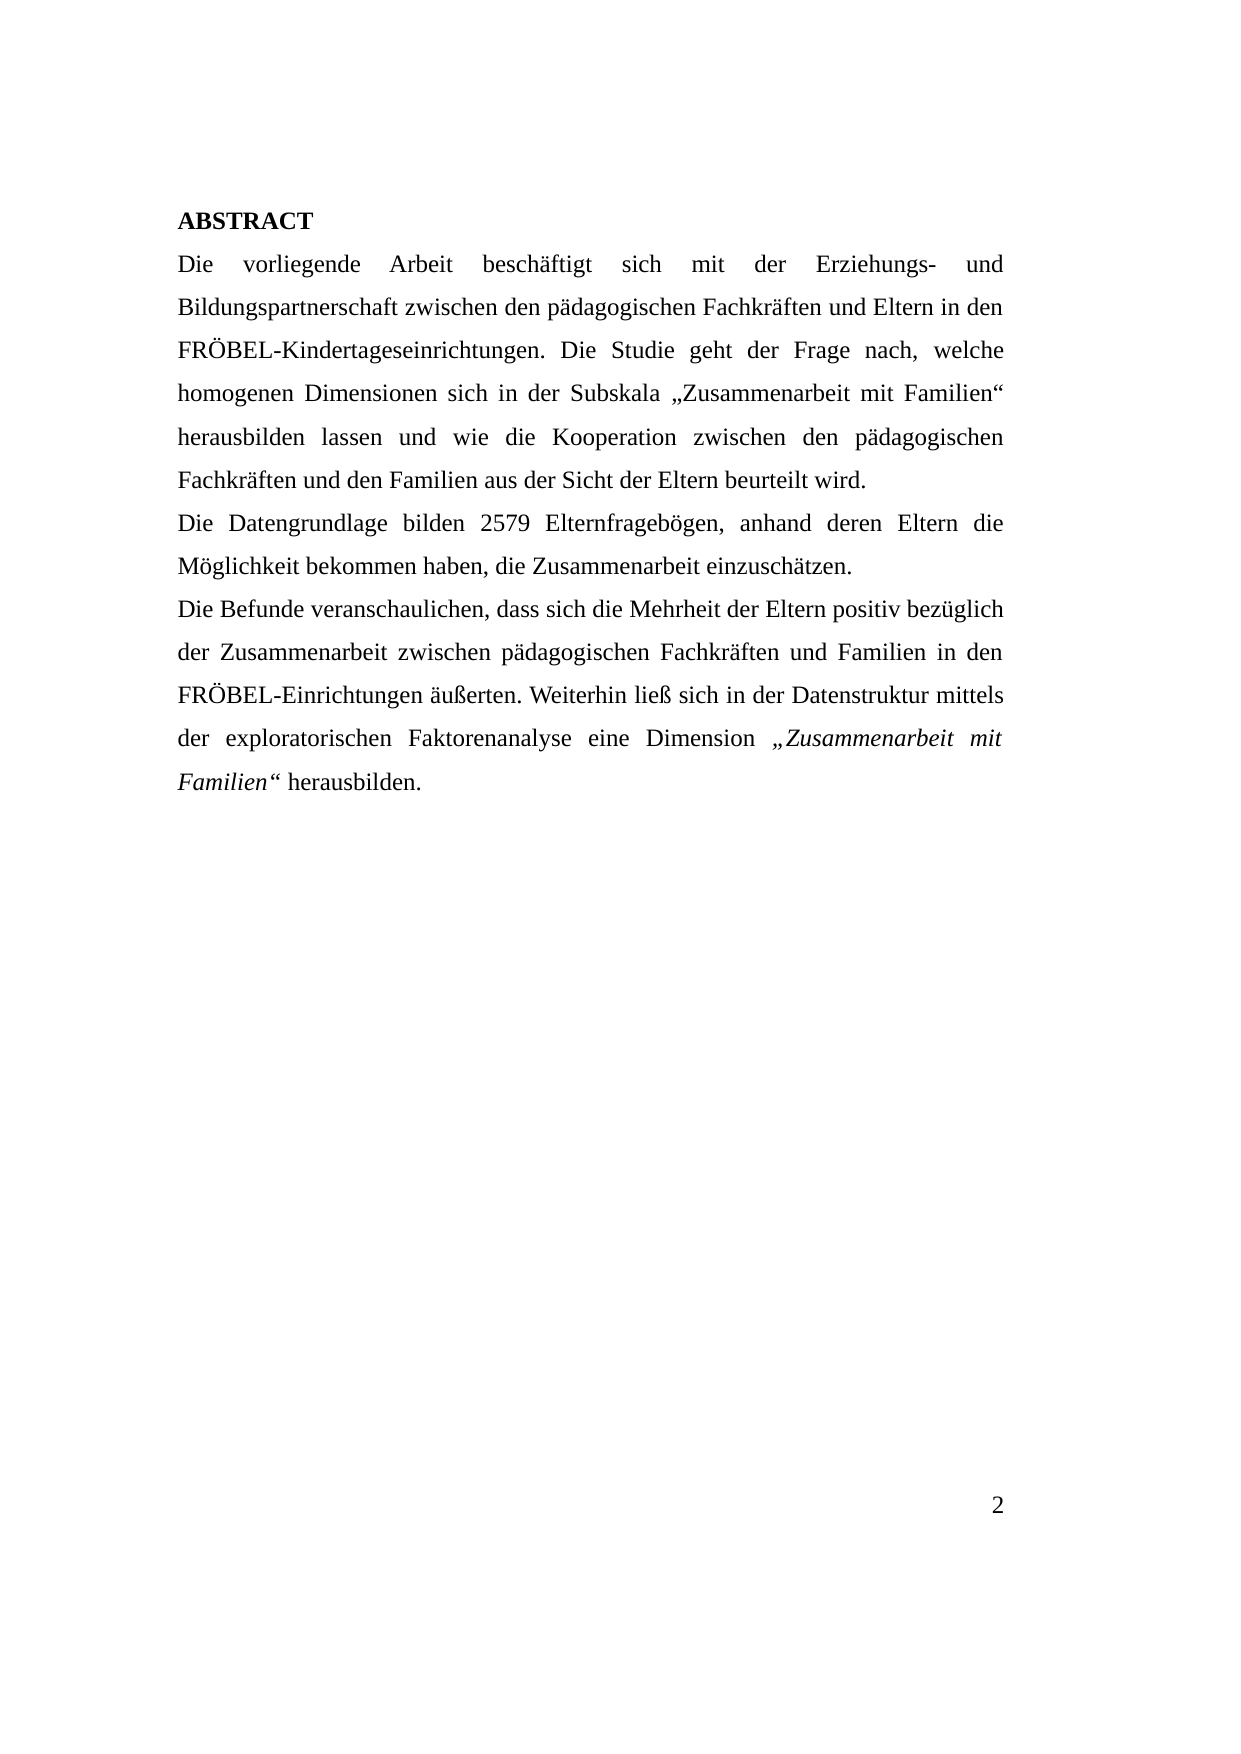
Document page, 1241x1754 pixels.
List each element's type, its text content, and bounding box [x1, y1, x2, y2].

text Die vorliegende Arbeit beschäftigt sich mit der Erziehungs- und Bildungspartnerschaft zwischen den pädagogischen Fachkräften und Eltern in den FRÖBEL-Kindertageseinrichtungen. Die Studie geht der Frage nach, welche homogenen Dimensionen sich in der Subskala „Zusammenarbeit mit Familien“ herausbilden lassen und wie die Kooperation zwischen den pädagogischen Fachkräften und den Familien aus der Sicht der Eltern beurteilt wird. [177, 249, 1004, 493]
text ABSTRACT [177, 206, 1004, 235]
text Die Befunde veranschaulichen, dass sich die Mehrheit der Eltern positiv bezüglich der Zusammenarbeit zwischen pädagogischen Fachkräften und Familien in den FRÖBEL-Einrichtungen äußerten. Weiterhin ließ sich in der Datenstruktur mittels der exploratorischen Faktorenanalyse eine Dimension „Zusammenarbeit mit Familien“ herausbilden. [177, 594, 1004, 795]
text Die Datengrundlage bilden 2579 Elternfragebögen, anhand deren Eltern die Möglichkeit bekommen haben, die Zusammenarbeit einzuschätzen. [177, 508, 1004, 580]
